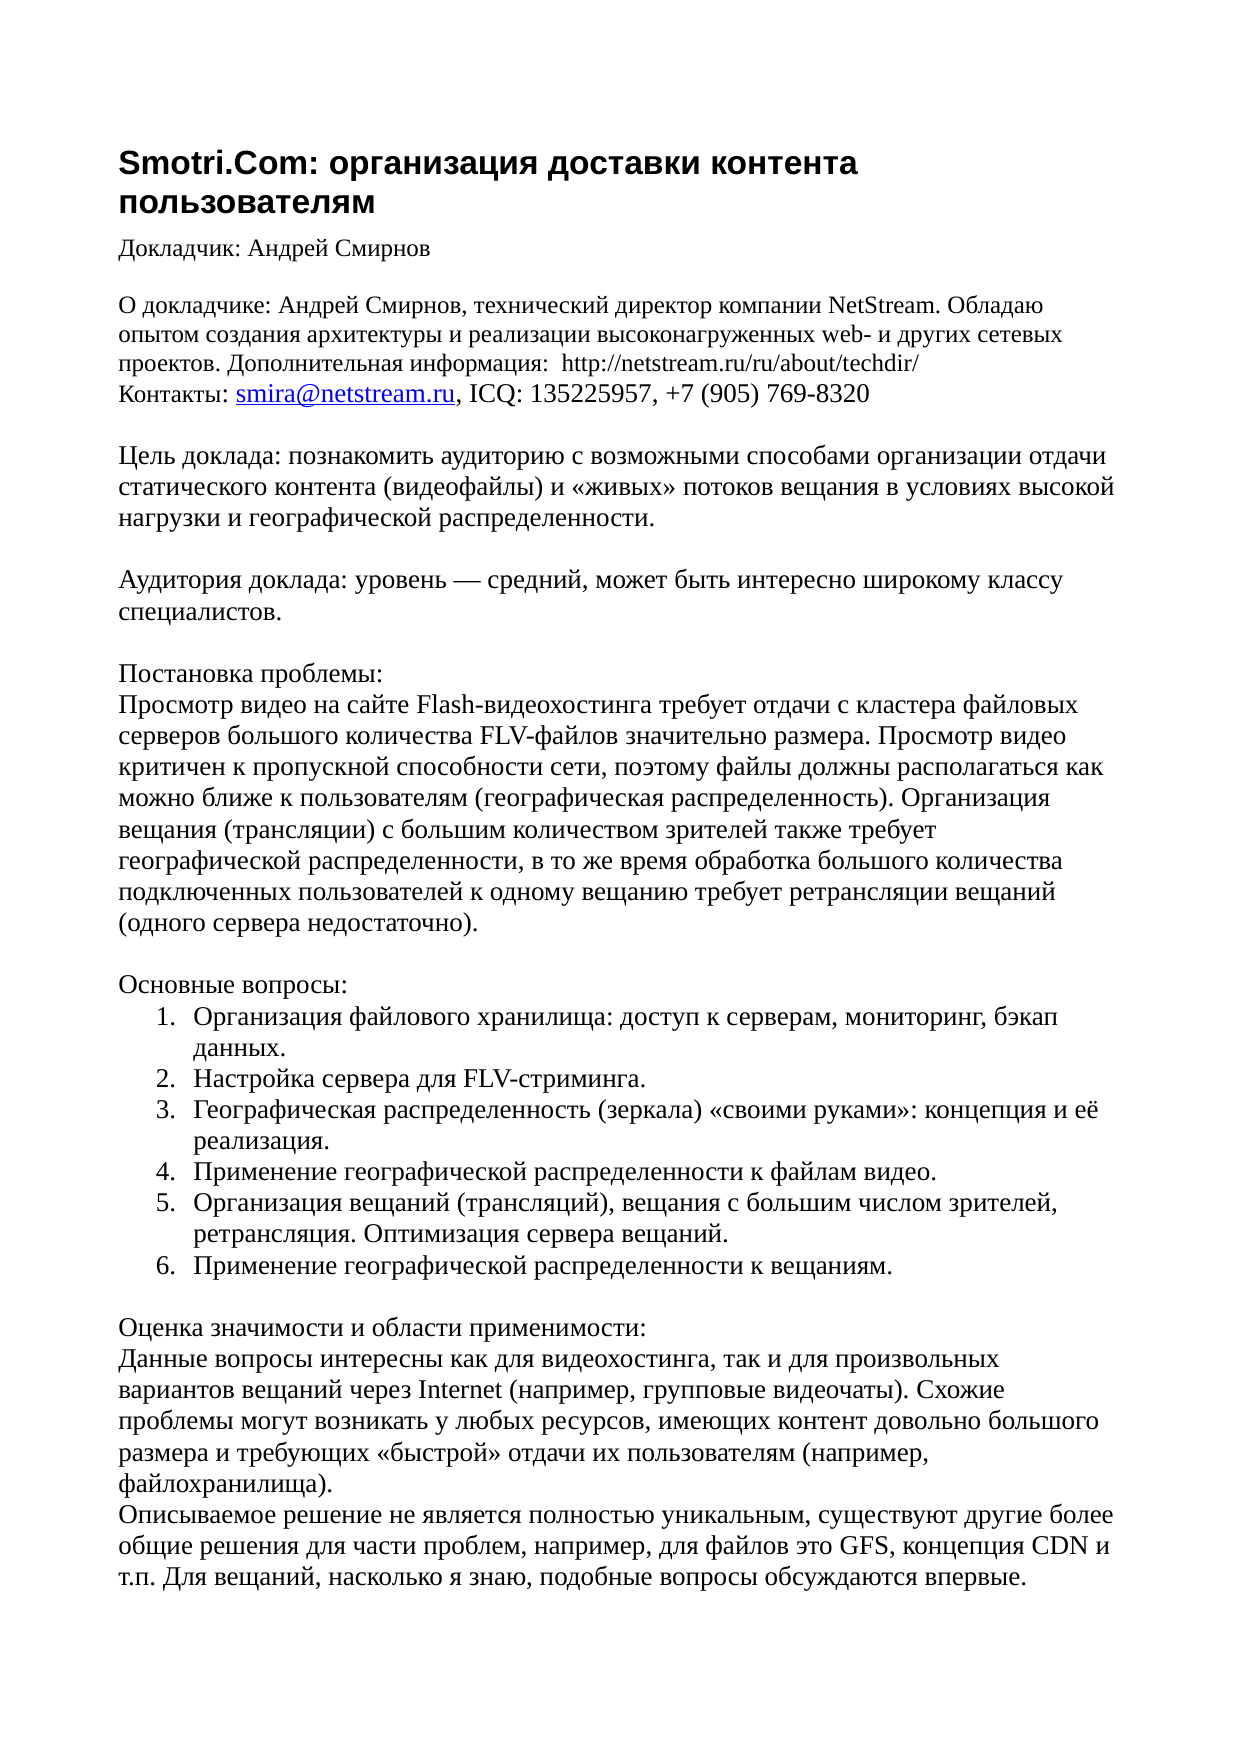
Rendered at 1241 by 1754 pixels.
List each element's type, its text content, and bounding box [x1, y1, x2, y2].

subtitle Smotri.Com: организация доставки контента пользователям [118, 143, 1122, 220]
text Данные вопросы интересны как для видеохостинга, так и для произвольных вариантов вещаний через Internet (например, групповые видеочаты). Схожие проблемы могут возникать у любых ресурсов, имеющих контент довольно большого размера и требующих «быстрой» отдачи их пользователям (например, файлохранилища). [118, 1342, 1122, 1498]
text Цель доклада: познакомить аудиторию с возможными способами организации отдачи статического контента (видеофайлы) и «живых» потоков вещания в условиях высокой нагрузки и географической распределенности. [118, 439, 1122, 532]
text Докладчик: Андрей Смирнов [118, 233, 1122, 262]
text Просмотр видео на сайте Flash-видеохостинга требует отдачи с кластера файловых серверов большого количества FLV-файлов значительно размера. Просмотр видео критичен к пропускной способности сети, поэтому файлы должны располагаться как можно ближе к пользователям (географическая распределенность). Организация вещания (трансляции) с большим количеством зрителей также требует географической распределенности, в то же время обработка большого количества подключенных пользователей к одному вещанию требует ретрансляции вещаний (одного сервера недостаточно). [118, 688, 1122, 937]
list Применение географической распределенности к вещаниям. [156, 1249, 1122, 1280]
text Аудитория доклада: уровень — средний, может быть интересно широкому классу специалистов. [118, 563, 1122, 626]
list Организация файлового хранилища: доступ к серверам, мониторинг, бэкап данных. [156, 999, 1122, 1062]
list Географическая распределенность (зеркала) «своими руками»: концепция и её реализация. [156, 1093, 1122, 1155]
text О докладчике: Андрей Смирнов, технический директор компании NetStream. Обладаю опытом создания архитектуры и реализации высоконагруженных web- и других сетевых проектов. Дополнительная информация: http://netstream.ru/ru/about/techdir/ [118, 290, 1122, 377]
list Применение географической распределенности к файлам видео. [156, 1155, 1122, 1186]
text Описываемое решение не является полностью уникальным, существуют другие более общие решения для части проблем, например, для файлов это GFS, концепция CDN и т.п. Для вещаний, насколько я знаю, подобные вопросы обсуждаются впервые. [118, 1498, 1122, 1591]
text Постановка проблемы: [118, 657, 1122, 688]
text Оценка значимости и области применимости: [118, 1311, 1122, 1342]
text Контакты: smira@netstream.ru, ICQ: 135225957, +7 (905) 769-8320 [118, 377, 1122, 408]
list Организация вещаний (трансляций), вещания с большим числом зрителей, ретрансляция. Оптимизация сервера вещаний. [156, 1186, 1122, 1249]
text Основные вопросы: [118, 968, 1122, 999]
list Настройка сервера для FLV-стриминга. [156, 1062, 1122, 1093]
